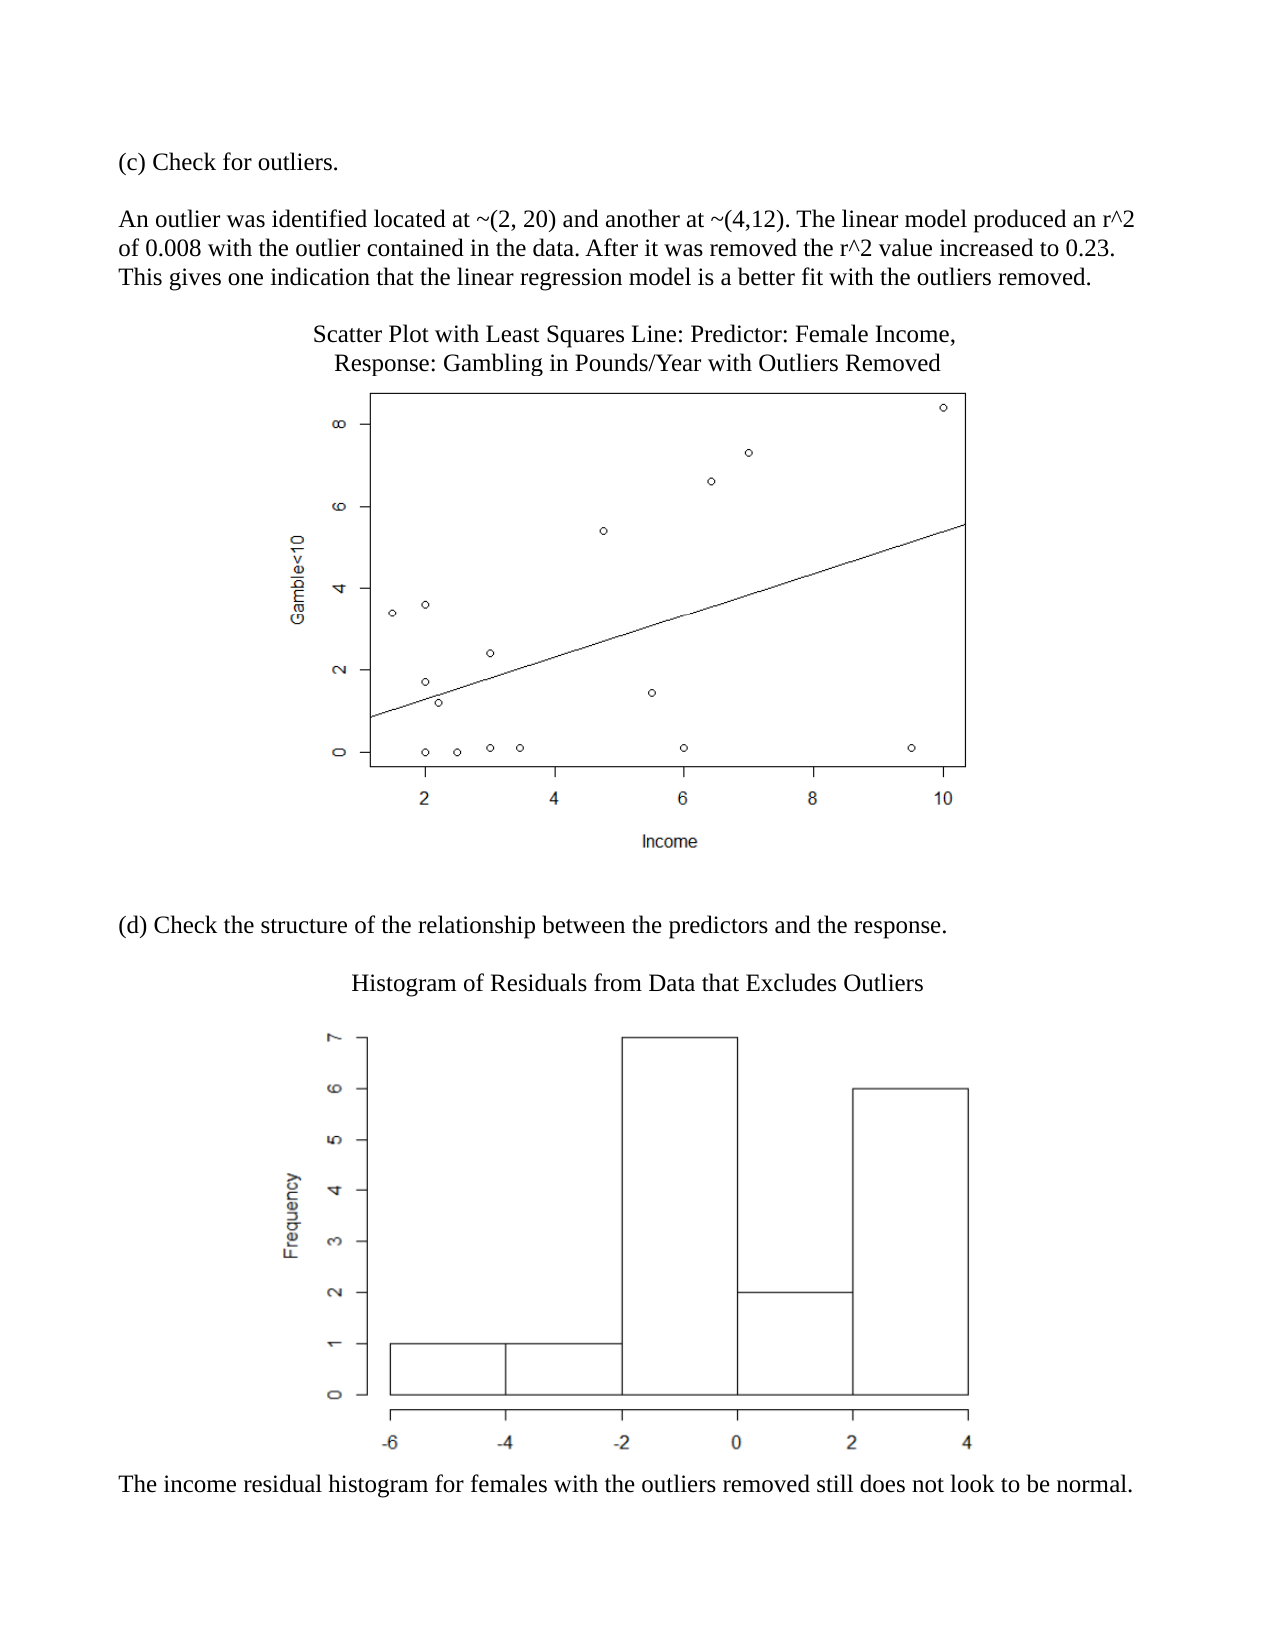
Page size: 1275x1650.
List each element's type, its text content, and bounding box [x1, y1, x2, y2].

text (d) Check the structure of the relationship between the predictors and the response. [118, 911, 1157, 939]
text Scatter Plot with Least Squares Line: Predictor: Female Income, [118, 319, 1157, 348]
text The income residual histogram for females with the outliers removed still does not look to be normal. [118, 997, 1157, 1497]
text Response: Gambling in Pounds/Year with Outliers Removed [118, 348, 1157, 377]
text Histogram of Residuals from Data that Excludes Outliers [118, 968, 1157, 997]
text (c) Check for outliers. [118, 147, 1157, 176]
picture [286, 376, 989, 854]
picture [282, 1014, 993, 1469]
text An outlier was identified located at ~(2, 20) and another at ~(4,12). The linear model produced an r^2 of 0.008 with the outlier contained in the data. After it was removed the r^2 value increased to 0.23. This gives one indication that the linear regression model is a better fit with the outliers removed. [118, 204, 1157, 291]
